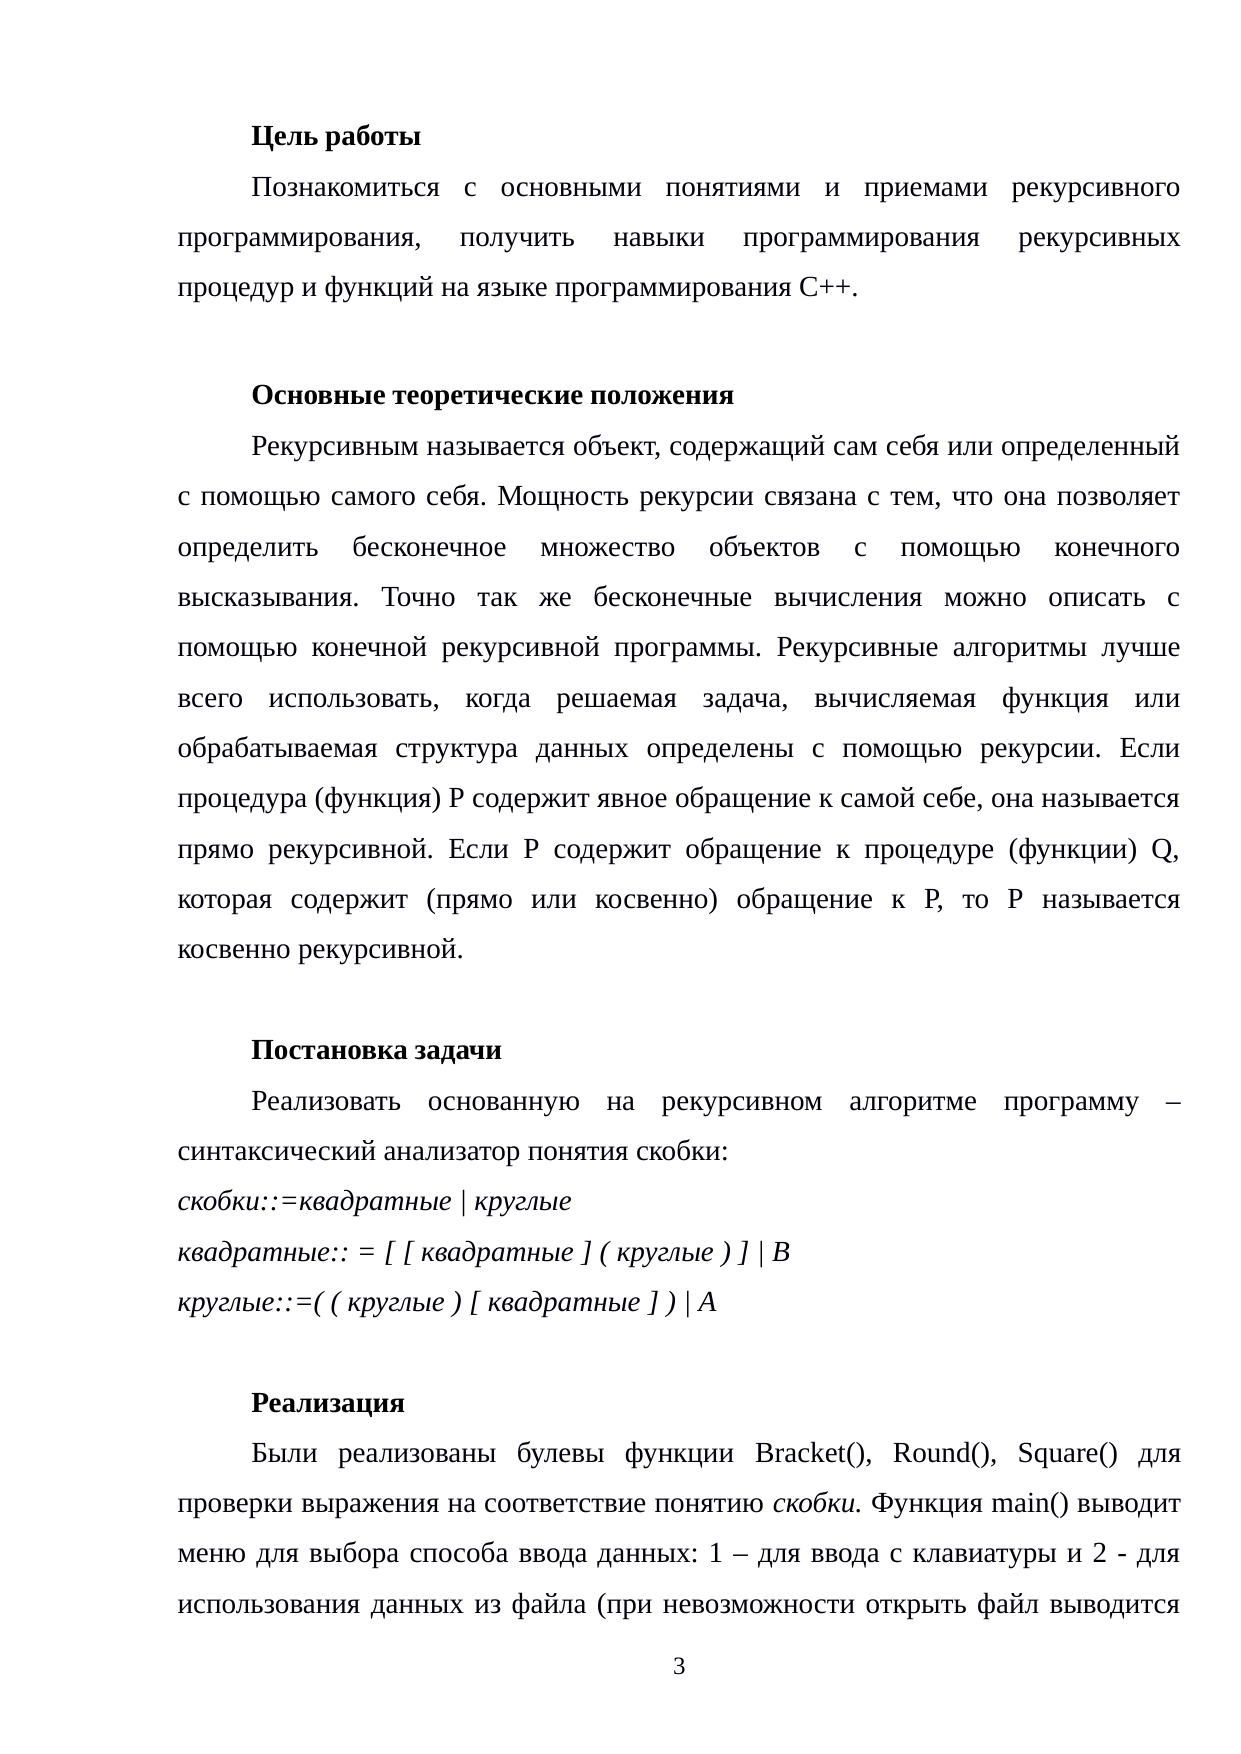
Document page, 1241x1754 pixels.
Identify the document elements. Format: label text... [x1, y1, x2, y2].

text Постановка задачи [177, 1032, 1181, 1066]
text Цель работы [177, 118, 1181, 152]
text Познакомиться с основными понятиями и приемами рекурсивного программирования, получить навыки программирования рекурсивных процедур и функций на языке программирования С++. [177, 169, 1181, 303]
text круглые::=( ( круглые ) [ квадратные ] ) | А [177, 1284, 1181, 1318]
text Рекурсивным называется объект, содержащий сам себя или определенный с помощью самого себя. Мощность рекурсии связана с тем, что она позволяет определить бесконечное множество объектов с помощью конечного высказывания. Точно так же бесконечные вычисления можно описать с помощью конечной рекурсивной программы. Рекурсивные алгоритмы лучше всего использовать, когда решаемая задача, вычисляемая функция или обрабатываемая структура данных определены с помощью рекурсии. Если процедура (функция) Р содержит явное обращение к самой себе, она называется прямо рекурсивной. Если Р содержит обращение к процедуре (функции) Q, которая содержит (прямо или косвенно) обращение к Р, то Р называется косвенно рекурсивной. [177, 428, 1181, 965]
text Реализовать основанную на рекурсивном алгоритме программу – синтаксический анализатор понятия скобки: [177, 1083, 1181, 1167]
text Реализация [177, 1385, 1181, 1418]
text квадратные:: = [ [ квадратные ] ( круглые ) ] | B [177, 1234, 1181, 1267]
text Основные теоретические положения [177, 377, 1181, 411]
text скобки::=квадратные | круглые [177, 1183, 1181, 1217]
text Были реализованы булевы функции Bracket(), Round(), Square() для проверки выражения на соответствие понятию скобки. Функция main() выводит меню для выбора способа ввода данных: 1 – для ввода с клавиатуры и 2 - для использования данных из файла (при невозможности открыть файл выводится [177, 1435, 1181, 1619]
